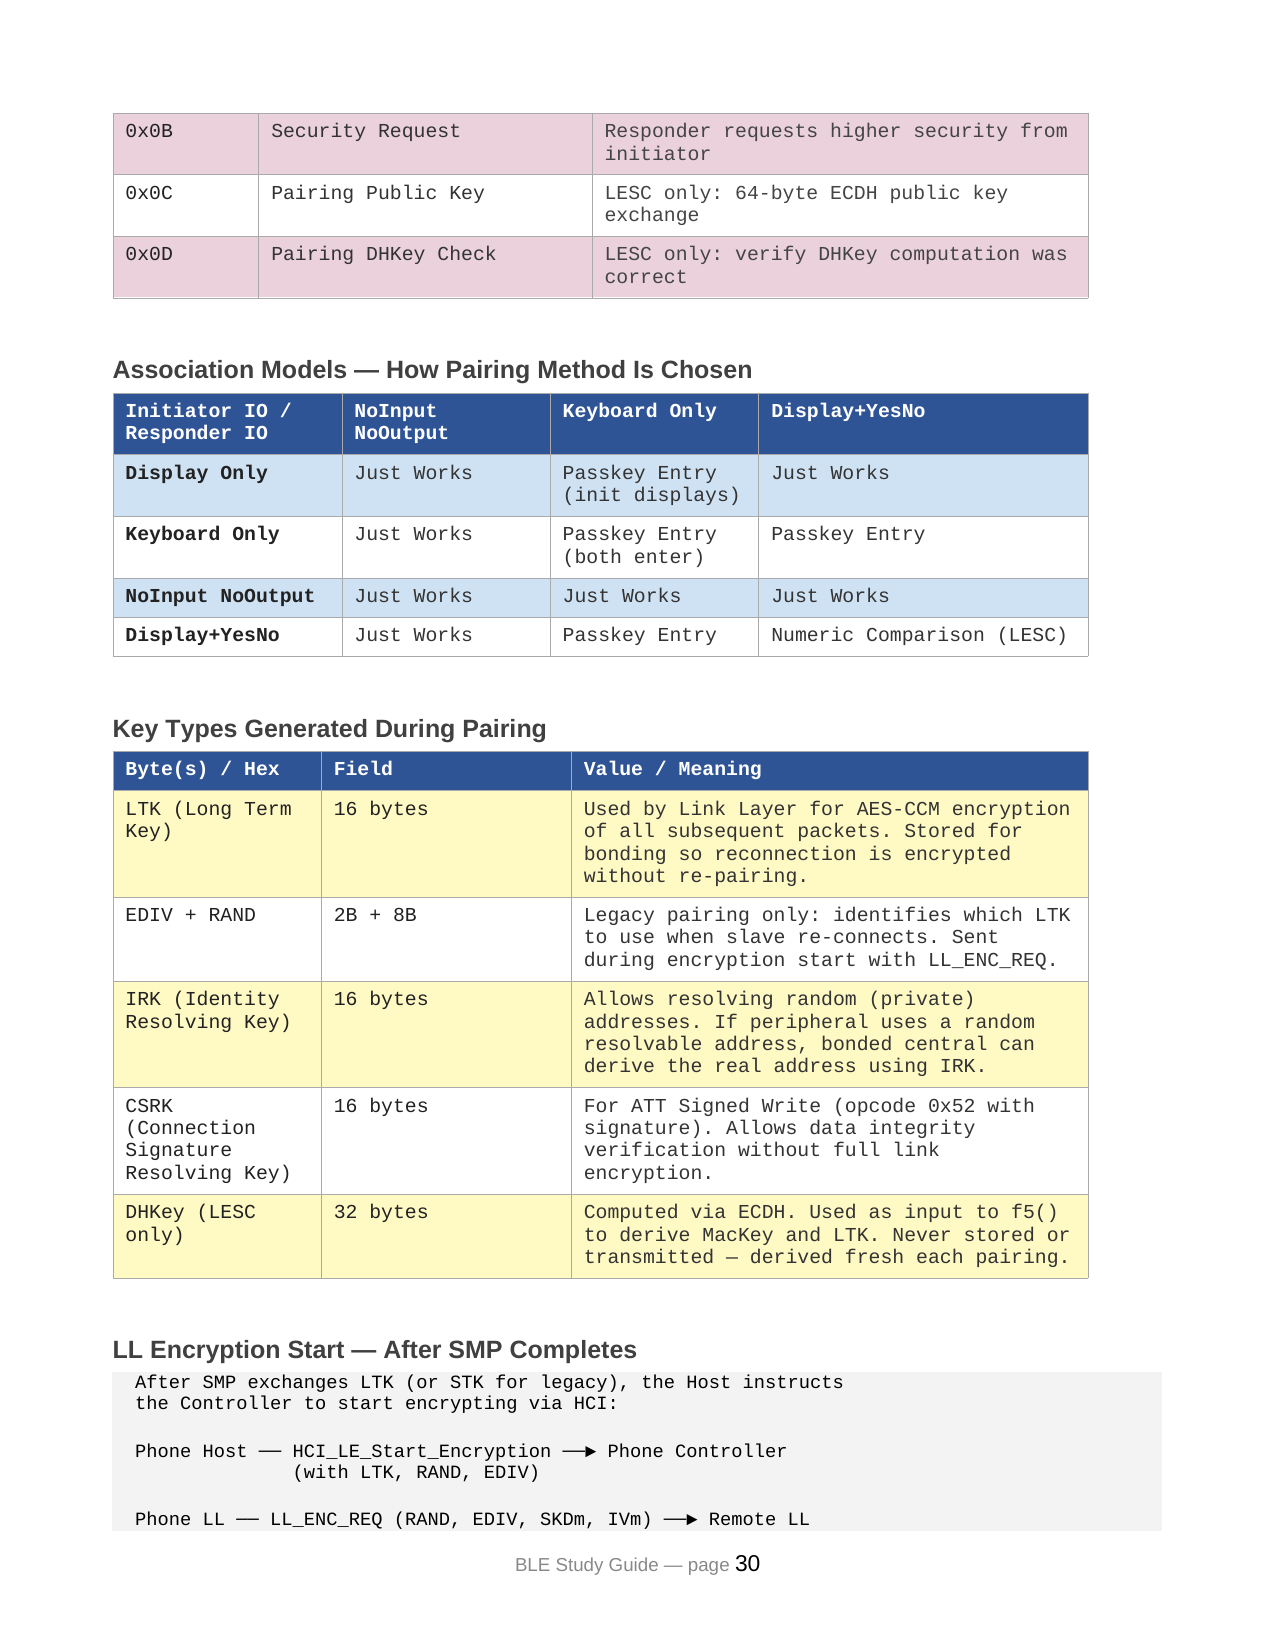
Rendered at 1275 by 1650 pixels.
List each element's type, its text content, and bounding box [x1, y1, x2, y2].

table_cell NoInput NoOutput [114, 579, 342, 617]
table_cell Used by Link Layer for AES-CCM encryption of all subsequent packets. Stored for bonding so reconnection is encrypted without re-pairing. [572, 791, 1088, 897]
table_cell 16 bytes [322, 1088, 571, 1193]
table_cell Pairing DHKey Check [259, 237, 592, 297]
table_cell CSRK (Connection Signature Resolving Key) [114, 1088, 321, 1193]
table_header Field [322, 752, 571, 790]
text After SMP exchanges LTK (or STK for legacy), the Host instructs [112, 1372, 1162, 1394]
table_cell Just Works [343, 455, 550, 516]
table_cell 0x0D [114, 237, 258, 297]
table_cell For ATT Signed Write (opcode 0x52 with signature). Allows data integrity verification without full link encryption. [572, 1088, 1088, 1193]
table_cell Just Works [343, 517, 550, 577]
table_cell Display+YesNo [114, 618, 342, 656]
table_cell LESC only: 64-byte ECDH public key exchange [593, 175, 1088, 236]
table_cell Pairing Public Key [259, 175, 592, 236]
table_cell Security Request [259, 114, 592, 174]
table_cell LESC only: verify DHKey computation was correct [593, 237, 1088, 297]
table_header Byte(s) / Hex [114, 752, 321, 790]
table_cell EDIV + RAND [114, 898, 321, 981]
table_cell Passkey Entry (both enter) [551, 517, 758, 577]
table_cell Display Only [114, 455, 342, 516]
table_cell Responder requests higher security from initiator [593, 114, 1088, 174]
table_header Initiator IO / Responder IO [114, 394, 342, 454]
table_cell Legacy pairing only: identifies which LTK to use when slave re-connects. Sent during encryption start with LL_ENC_REQ. [572, 898, 1088, 981]
subtitle Key Types Generated During Pairing [112, 714, 1162, 742]
table_header Display+YesNo [759, 394, 1088, 454]
table_cell 16 bytes [322, 791, 571, 897]
table_cell Just Works [551, 579, 758, 617]
subtitle LL Encryption Start — After SMP Completes [112, 1335, 1162, 1364]
text Phone LL ── LL_ENC_REQ (RAND, EDIV, SKDm, IVm) ──► Remote LL [112, 1510, 1162, 1531]
subtitle Association Models — How Pairing Method Is Chosen [112, 355, 1162, 384]
table_cell Just Works [343, 618, 550, 656]
table_header NoInput NoOutput [343, 394, 550, 454]
table_cell Just Works [759, 579, 1088, 617]
table_cell Just Works [759, 455, 1088, 516]
table_cell Numeric Comparison (LESC) [759, 618, 1088, 656]
table_cell Computed via ECDH. Used as input to f5() to derive MacKey and LTK. Never stored or transmitted — derived fresh each pairing. [572, 1195, 1088, 1278]
table_cell DHKey (LESC only) [114, 1195, 321, 1278]
table_cell 32 bytes [322, 1195, 571, 1278]
table_cell Just Works [343, 579, 550, 617]
text Phone Host ── HCI_LE_Start_Encryption ──► Phone Controller [112, 1441, 1162, 1463]
table_cell Keyboard Only [114, 517, 342, 577]
table_header Keyboard Only [551, 394, 758, 454]
table_cell 16 bytes [322, 982, 571, 1087]
table_cell Passkey Entry (init displays) [551, 455, 758, 516]
table_cell 0x0B [114, 114, 258, 174]
table_cell LTK (Long Term Key) [114, 791, 321, 897]
table_header Value / Meaning [572, 752, 1088, 790]
table_cell 0x0C [114, 175, 258, 236]
text the Controller to start encrypting via HCI: [112, 1394, 1162, 1415]
table_cell Passkey Entry [759, 517, 1088, 577]
table_cell IRK (Identity Resolving Key) [114, 982, 321, 1087]
table_cell 2B + 8B [322, 898, 571, 981]
table_cell Allows resolving random (private) addresses. If peripheral uses a random resolvable address, bonded central can derive the real address using IRK. [572, 982, 1088, 1087]
table_cell Passkey Entry [551, 618, 758, 656]
text (with LTK, RAND, EDIV) [112, 1463, 1162, 1484]
